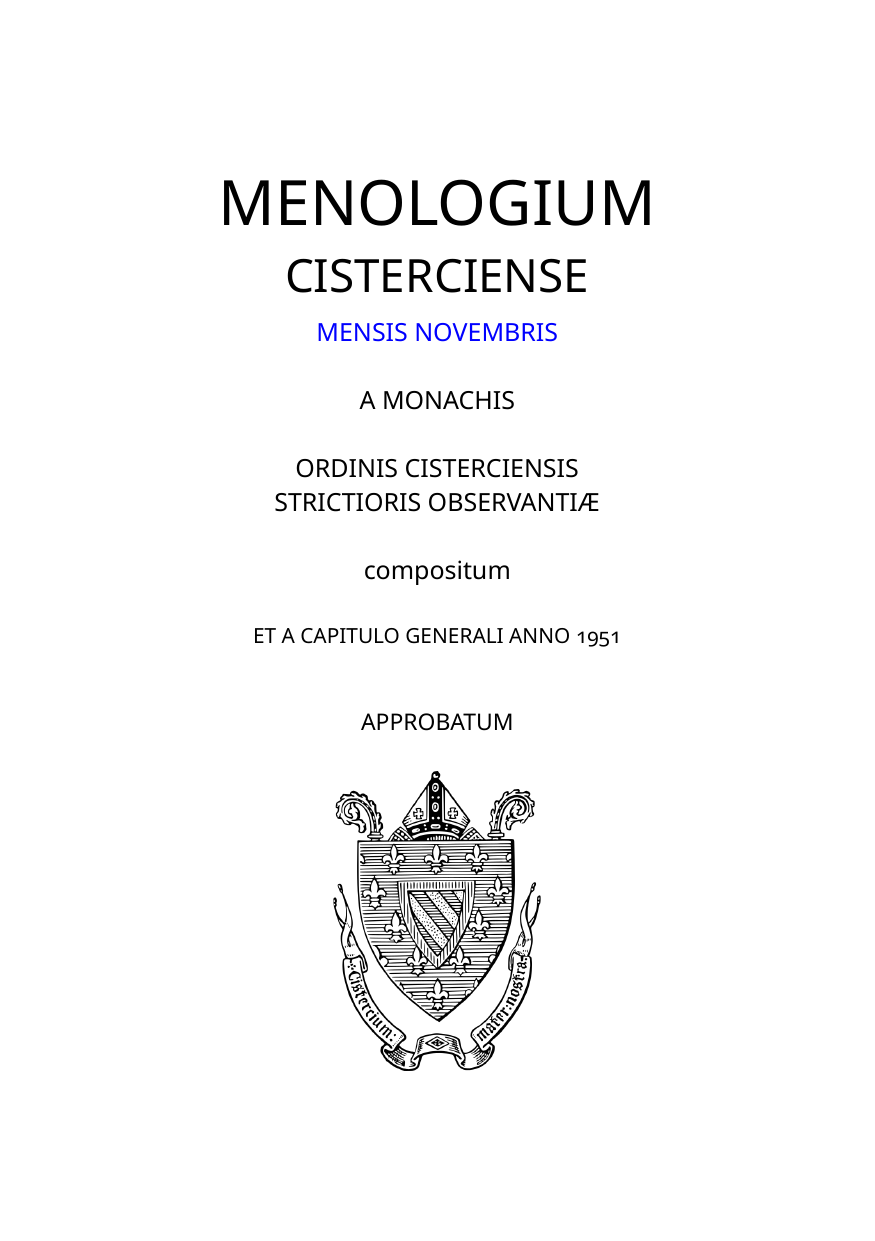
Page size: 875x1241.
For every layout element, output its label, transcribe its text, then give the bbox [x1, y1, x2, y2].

text ET A CAPITULO GENERALI ANNO 1951 [90, 621, 784, 649]
text CISTERCIENSE [90, 243, 784, 306]
text MENSIS NOVEMBRIS [90, 314, 784, 349]
text ORDINIS CISTERCIENSIS [90, 451, 784, 485]
text A MONACHIS [90, 383, 784, 417]
picture [333, 771, 541, 1071]
text APPROBATUM [90, 706, 784, 738]
text STRICTIORIS OBSERVANTIÆ [90, 485, 784, 519]
text MENOLOGIUM [90, 158, 784, 243]
text compositum [90, 553, 784, 587]
